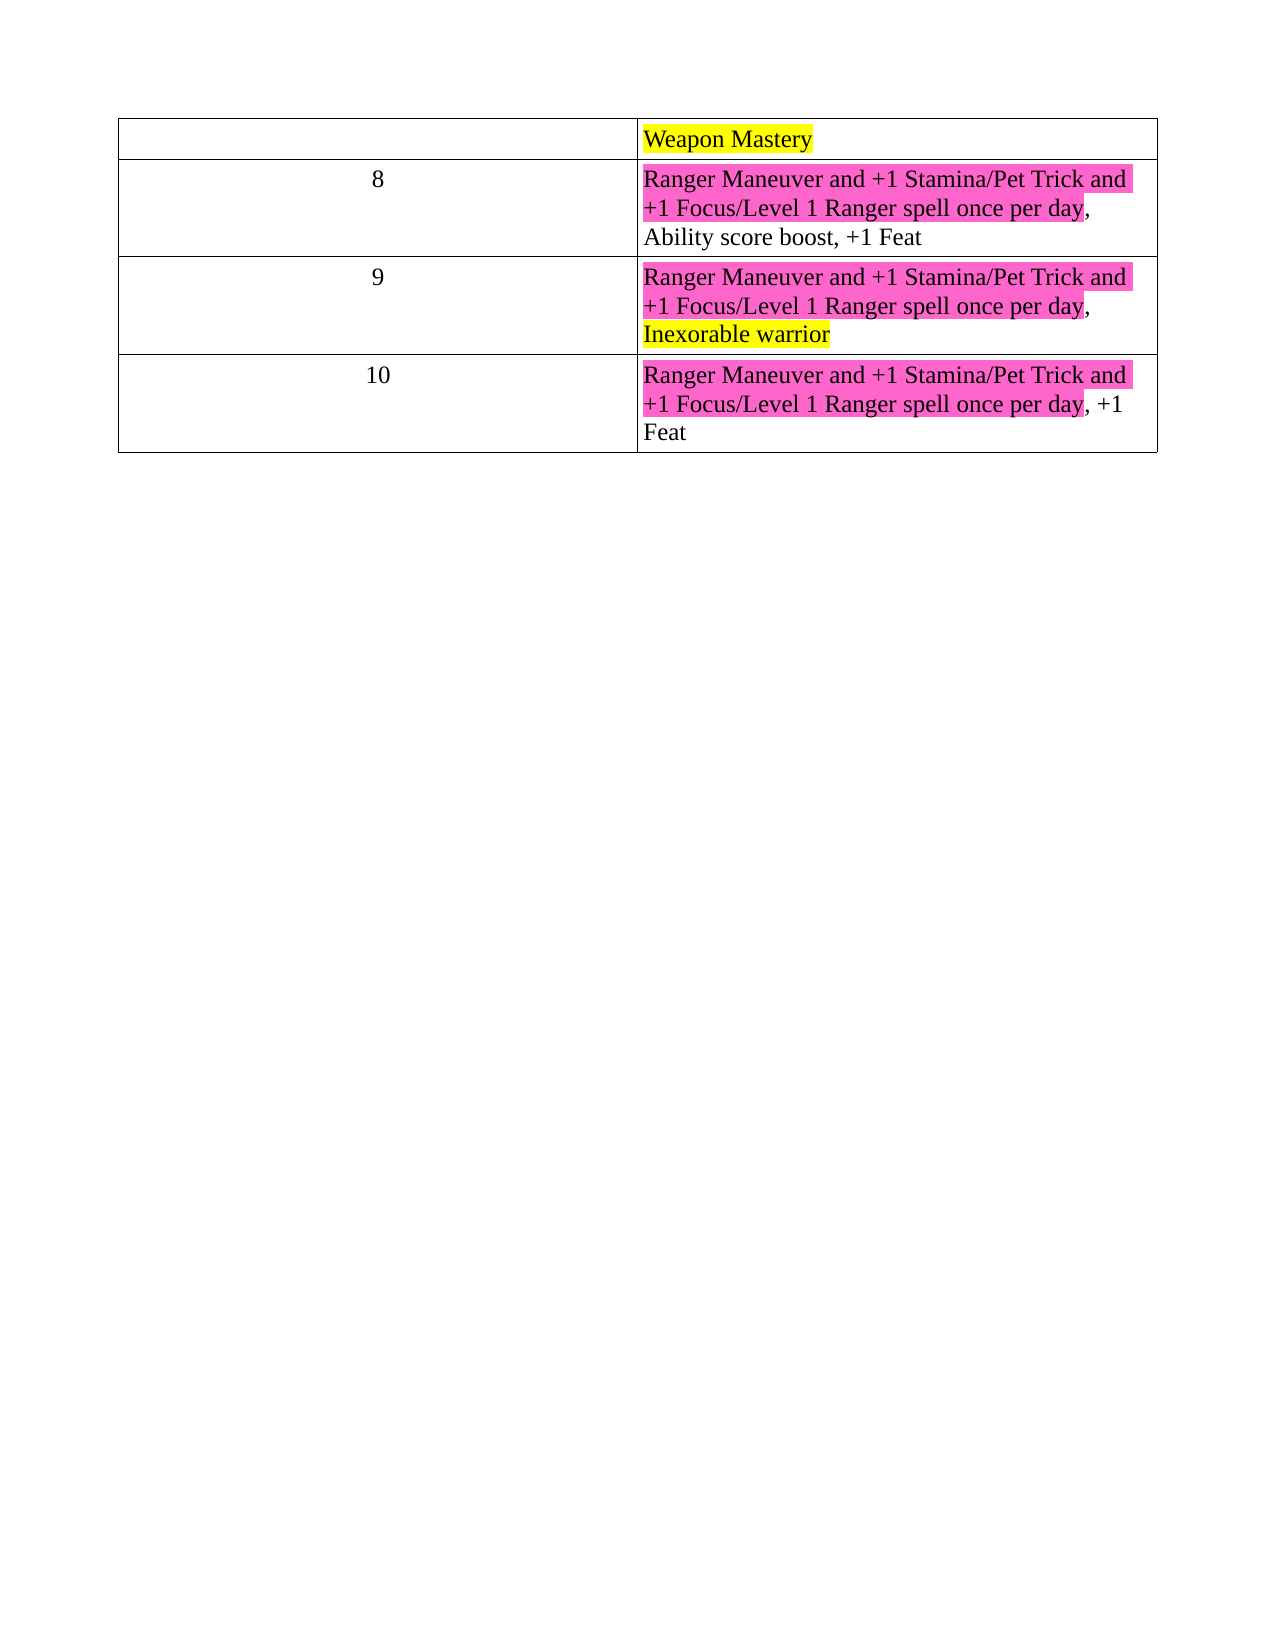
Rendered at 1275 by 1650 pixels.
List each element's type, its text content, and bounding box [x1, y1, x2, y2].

table_cell 9 [119, 257, 637, 354]
table_cell 8 [119, 160, 637, 256]
table_cell 10 [119, 355, 637, 452]
table_cell Ranger Maneuver and +1 Stamina/Pet Trick and +1 Focus/Level 1 Ranger spell once per day, Inexorable warrior [638, 257, 1157, 354]
table_cell Weapon Mastery [638, 119, 1157, 158]
table_cell Ranger Maneuver and +1 Stamina/Pet Trick and +1 Focus/Level 1 Ranger spell once per day, Ability score boost, +1 Feat [638, 160, 1157, 256]
table_cell Ranger Maneuver and +1 Stamina/Pet Trick and +1 Focus/Level 1 Ranger spell once per day, +1 Feat [638, 355, 1157, 452]
table_cell [119, 119, 637, 158]
